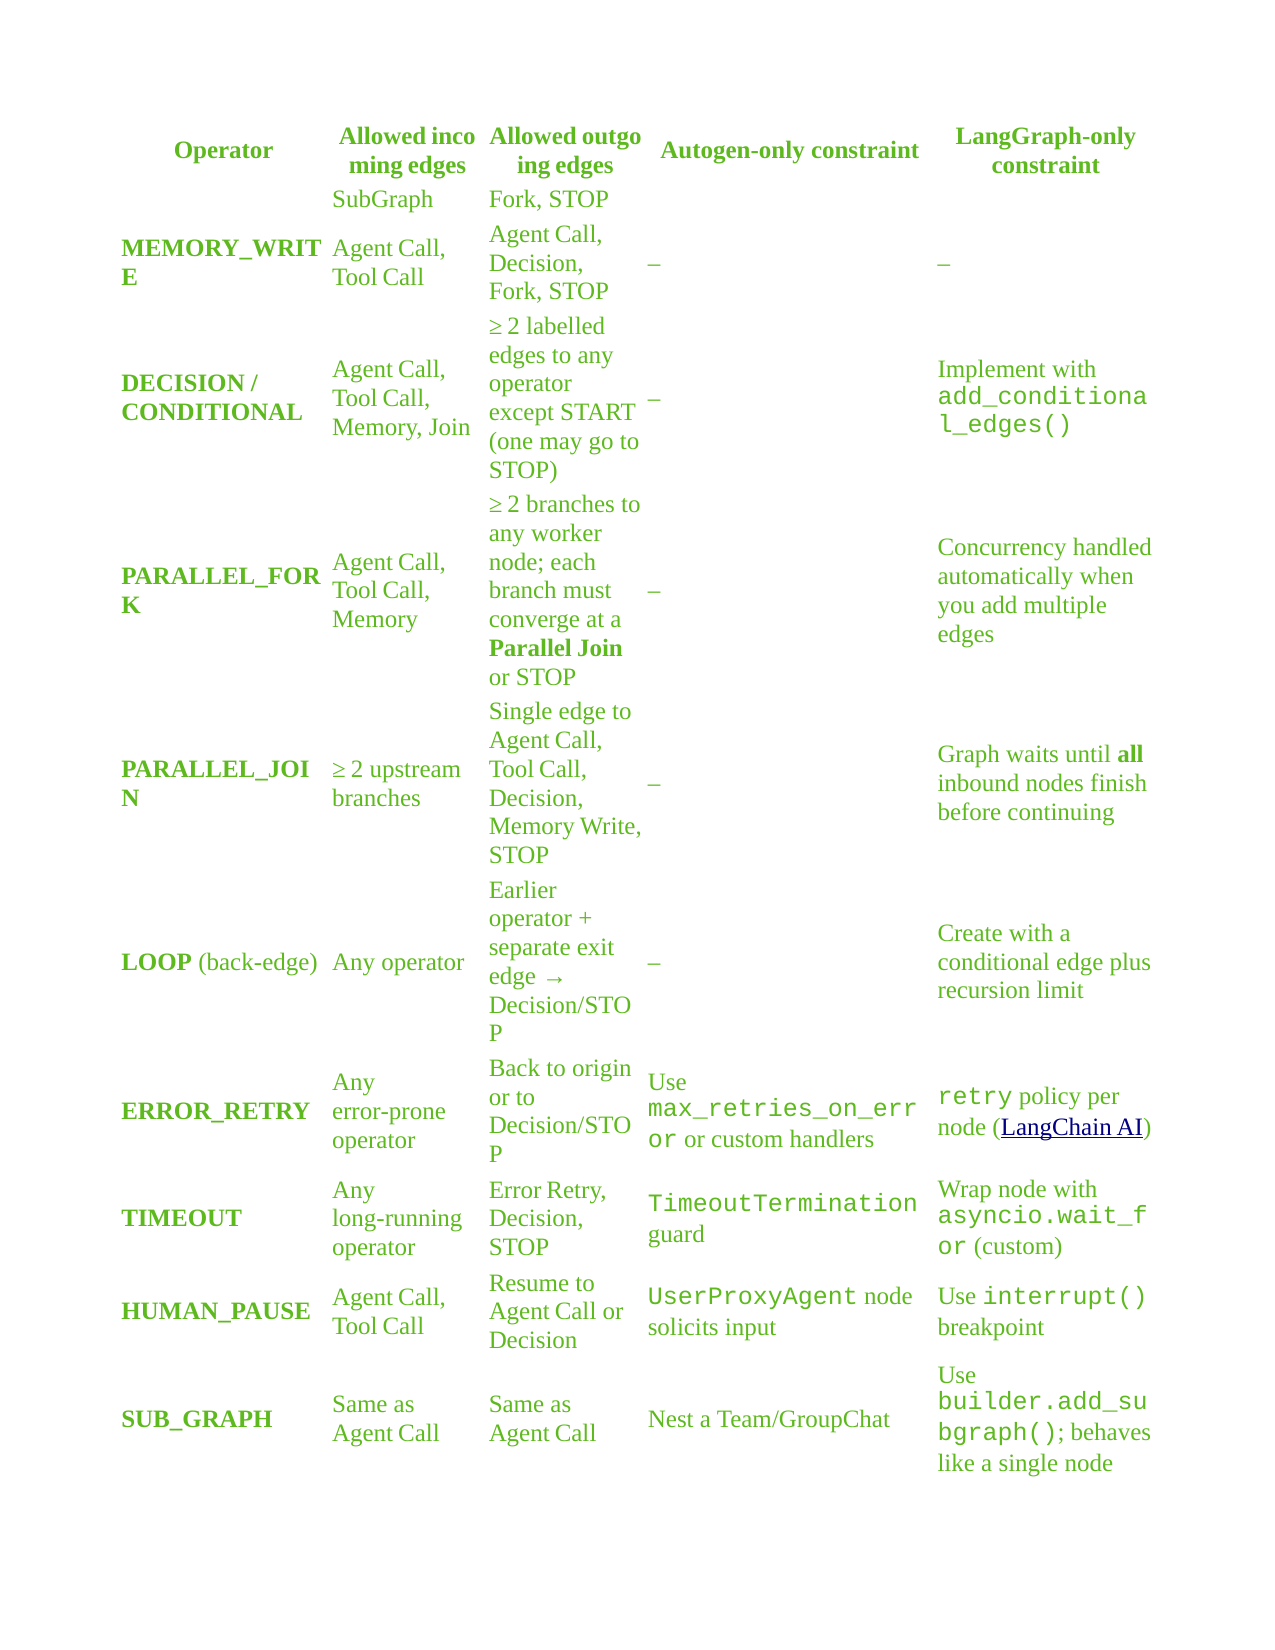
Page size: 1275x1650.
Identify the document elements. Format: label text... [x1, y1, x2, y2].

table_cell Concurrency handled automatically when you add multiple edges [934, 486, 1157, 693]
table_cell – [645, 308, 934, 486]
table_cell Back to origin or to Decision/STOP [486, 1050, 645, 1171]
table_cell Resume to Agent Call or Decision [486, 1265, 645, 1357]
table_cell Agent Call, Tool Call, Memory, Join [329, 308, 486, 486]
table_cell Same as Agent Call [329, 1357, 486, 1479]
table_cell Implement with add_conditional_edges() [934, 308, 1157, 486]
table_cell – [934, 216, 1157, 308]
table_cell Same as Agent Call [486, 1357, 645, 1479]
table_cell Use interrupt() breakpoint [934, 1265, 1157, 1357]
table_cell Single edge to Agent Call, Tool Call, Decision, Memory Write, STOP [486, 694, 645, 872]
table_cell PARALLEL_JOIN [118, 694, 329, 872]
table_cell ERROR_RETRY [118, 1050, 329, 1171]
table_cell Any long‑running operator [329, 1171, 486, 1265]
table_cell PARALLEL_FORK [118, 486, 329, 693]
table_header Operator [118, 118, 329, 181]
table_cell TimeoutTermination guard [645, 1171, 934, 1265]
table_cell [118, 181, 329, 216]
table_cell Agent Call, Tool Call [329, 1265, 486, 1357]
table_cell Agent Call, Tool Call [329, 216, 486, 308]
table_cell [934, 181, 1157, 216]
table_cell Create with a conditional edge plus recursion limit [934, 872, 1157, 1050]
table_header Autogen‑only constraint [645, 118, 934, 181]
table_cell Error Retry, Decision, STOP [486, 1171, 645, 1265]
table_cell ≥ 2 branches to any worker node; each branch must converge at a Parallel Join or STOP [486, 486, 645, 693]
table_cell SUB_GRAPH [118, 1357, 329, 1479]
table_header Allowed incoming edges [329, 118, 486, 181]
table_cell ≥ 2 upstream branches [329, 694, 486, 872]
table_cell Any operator [329, 872, 486, 1050]
table_cell LOOP (back‑edge) [118, 872, 329, 1050]
table_cell Fork, STOP [486, 181, 645, 216]
table_cell MEMORY_WRITE [118, 216, 329, 308]
table_cell Earlier operator + separate exit edge → Decision/STOP [486, 872, 645, 1050]
table_cell Wrap node with asyncio.wait_for (custom) [934, 1171, 1157, 1265]
table_cell – [645, 216, 934, 308]
table_cell TIMEOUT [118, 1171, 329, 1265]
table_cell Any error‑prone operator [329, 1050, 486, 1171]
table_cell SubGraph [329, 181, 486, 216]
table_cell Agent Call, Decision, Fork, STOP [486, 216, 645, 308]
table_cell retry policy per node (LangChain AI) [934, 1050, 1157, 1171]
table_header LangGraph‑only constraint [934, 118, 1157, 181]
table_cell DECISION / CONDITIONAL [118, 308, 329, 486]
table_cell HUMAN_PAUSE [118, 1265, 329, 1357]
table_cell – [645, 486, 934, 693]
table_cell Graph waits until all inbound nodes finish before continuing [934, 694, 1157, 872]
table_cell ≥ 2 labelled edges to any operator except START (one may go to STOP) [486, 308, 645, 486]
table_cell – [645, 694, 934, 872]
table_cell – [645, 872, 934, 1050]
table_cell Agent Call, Tool Call, Memory [329, 486, 486, 693]
table_cell Nest a Team/GroupChat [645, 1357, 934, 1479]
table_header Allowed outgoing edges [486, 118, 645, 181]
table_cell Use max_retries_on_error or custom handlers [645, 1050, 934, 1171]
table_cell Use builder.add_subgraph(); behaves like a single node [934, 1357, 1157, 1479]
table_cell UserProxyAgent node solicits input [645, 1265, 934, 1357]
table_cell [645, 181, 934, 216]
